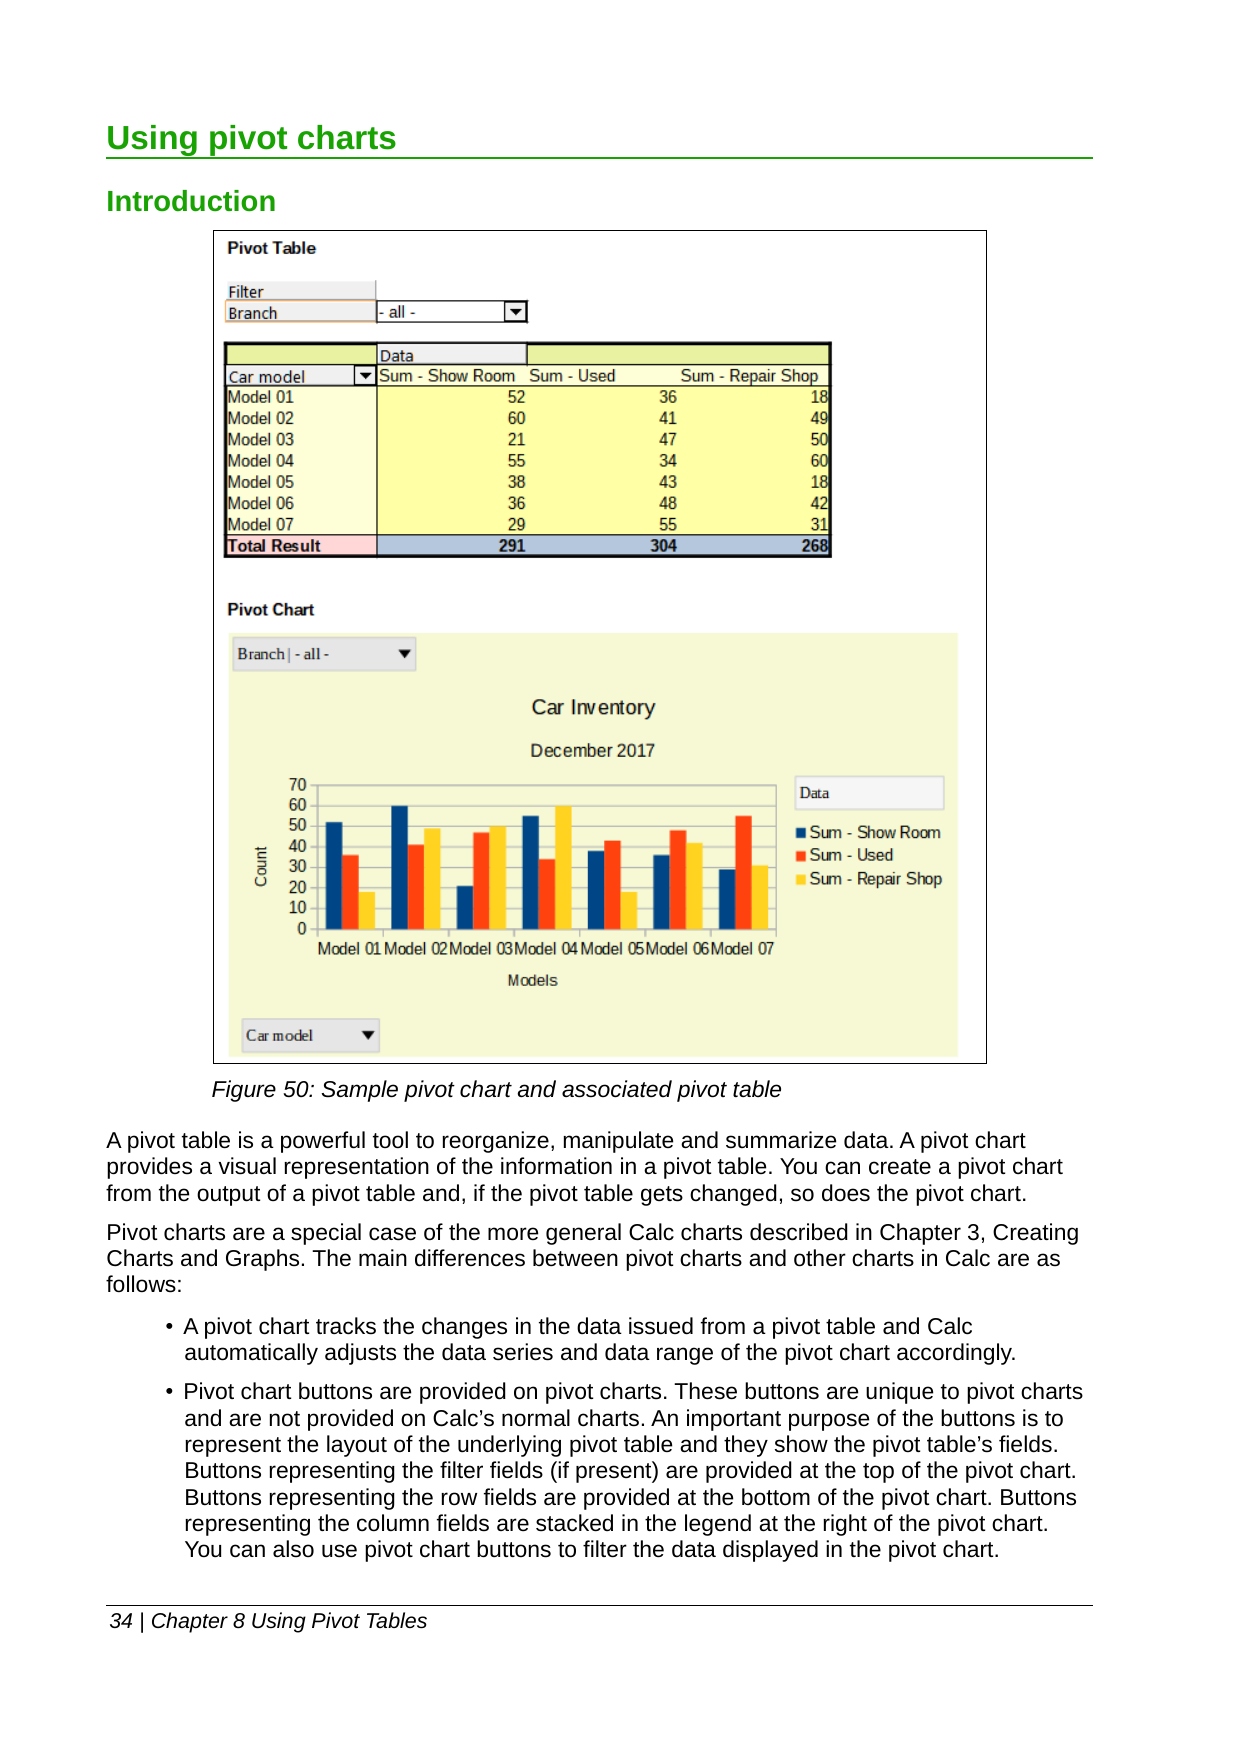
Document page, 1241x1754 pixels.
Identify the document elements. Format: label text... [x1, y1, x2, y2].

picture [214, 231, 986, 1063]
text Figure 50: Sample pivot chart and associated pivot table [211, 1076, 987, 1102]
list Pivot chart buttons are provided on pivot charts. These buttons are unique to pivot charts and are not provided on Calc’s normal charts. An important purpose of the buttons is to represent the layout of the underlying pivot table and they show the pivot table’s fields. Buttons representing the filter fields (if present) are provided at the top of the pivot chart. Buttons representing the row fields are provided at the bottom of the pivot chart. Buttons representing the column fields are stacked in the legend at the right of the pivot chart. You can also use pivot chart buttons to filter the data displayed in the pivot chart. [162, 1375, 1093, 1566]
subtitle Using pivot charts [106, 118, 1093, 157]
subtitle Introduction [106, 184, 1093, 217]
text Pivot charts are a special case of the more general Calc charts described in Chapter 3, Creating Charts and Graphs. The main differences between pivot charts and other charts in Calc are as follows: [106, 1218, 1093, 1297]
list A pivot chart tracks the changes in the data issued from a pivot table and Calc automatically adjusts the data series and data range of the pivot chart accordingly. [162, 1310, 1093, 1366]
text A pivot table is a powerful tool to reorganize, manipulate and summarize data. A pivot chart provides a visual representation of the information in a pivot table. You can create a pivot chart from the output of a pivot table and, if the pivot table gets changed, so does the pivot chart. [106, 1127, 1093, 1206]
